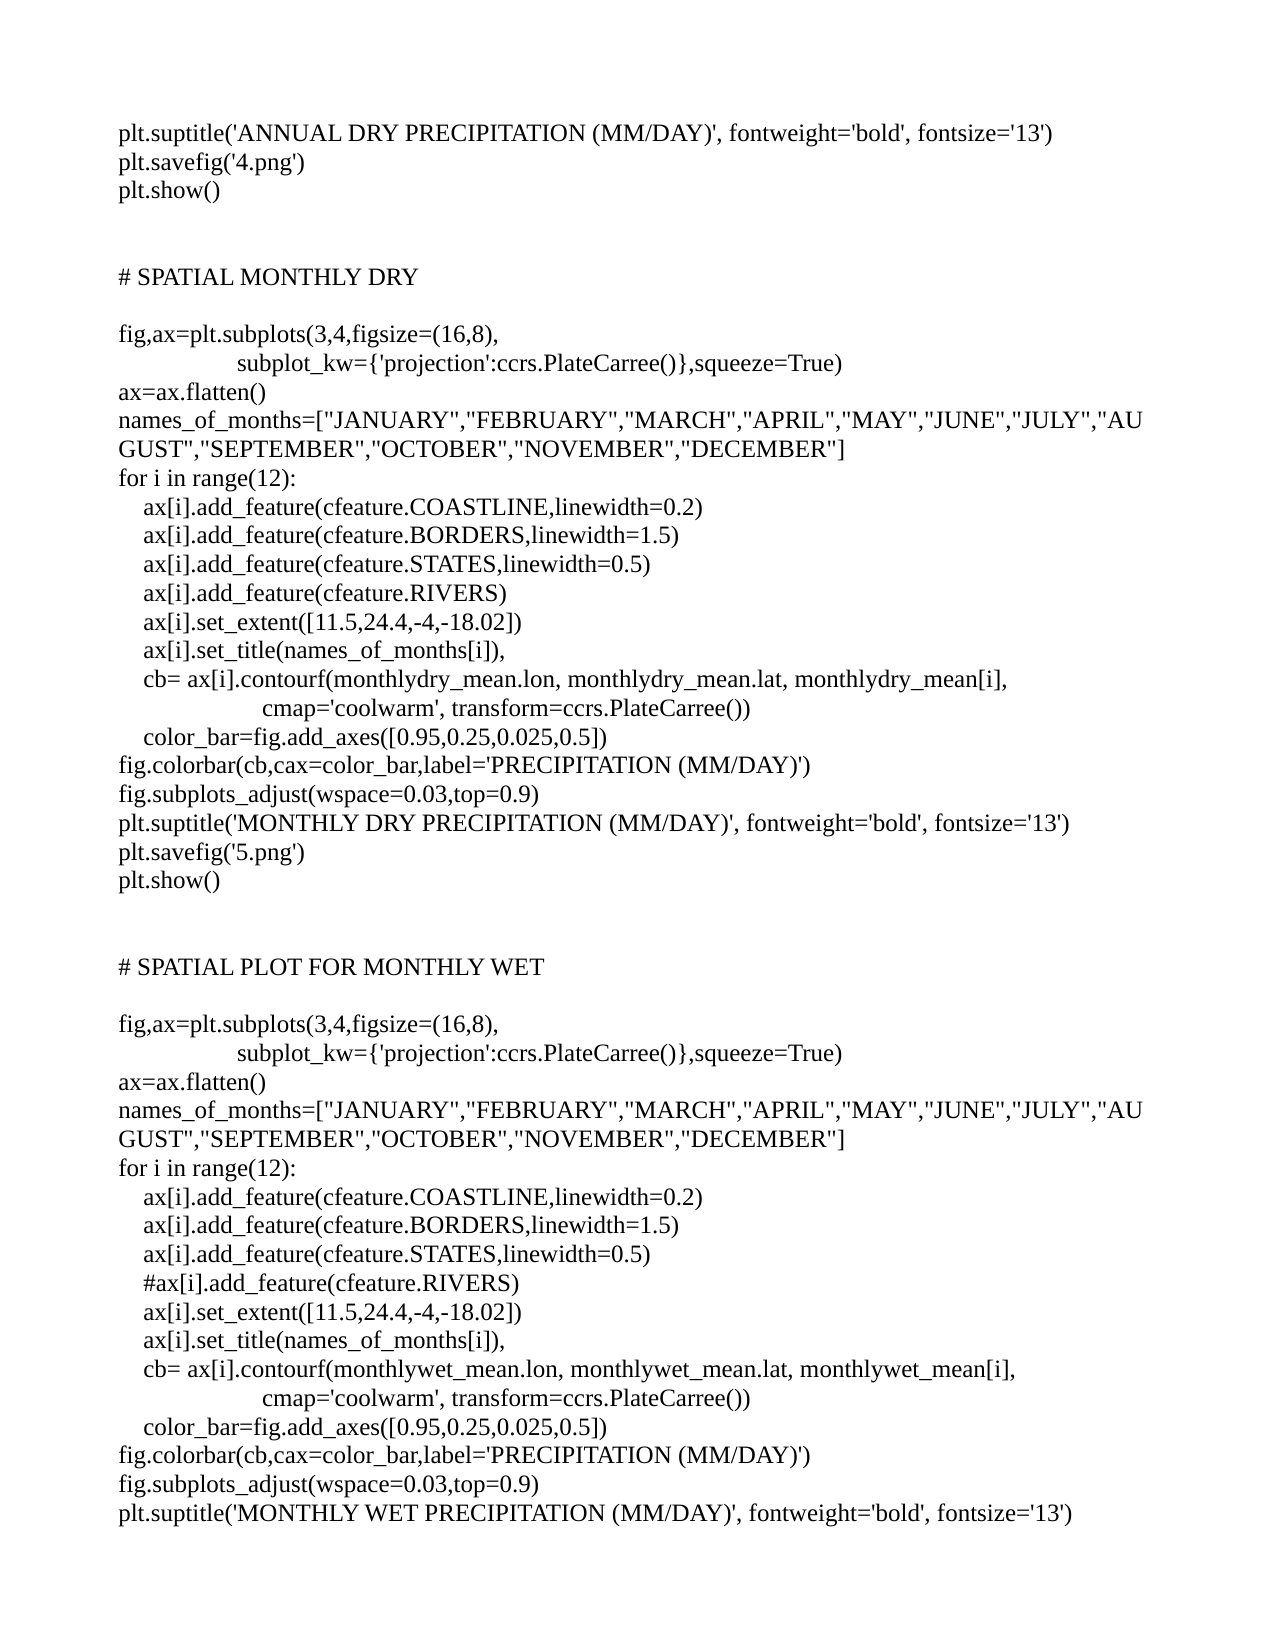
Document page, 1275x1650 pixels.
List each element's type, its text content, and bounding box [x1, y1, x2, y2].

text subplot_kw={'projection':ccrs.PlateCarree()},squeeze=True) [118, 348, 1157, 377]
text # SPATIAL MONTHLY DRY [118, 262, 1157, 291]
text for i in range(12): [118, 1153, 1157, 1182]
text cmap='coolwarm', transform=ccrs.PlateCarree()) [118, 1383, 1157, 1412]
text fig,ax=plt.subplots(3,4,figsize=(16,8), [118, 319, 1157, 348]
text ax[i].add_feature(cfeature.STATES,linewidth=0.5) [118, 1239, 1157, 1268]
text ax[i].set_extent([11.5,24.4,-4,-18.02]) [118, 607, 1157, 636]
text fig.colorbar(cb,cax=color_bar,label='PRECIPITATION (MM/DAY)') [118, 1441, 1157, 1469]
text ax[i].add_feature(cfeature.RIVERS) [118, 578, 1157, 607]
text ax[i].set_extent([11.5,24.4,-4,-18.02]) [118, 1297, 1157, 1326]
text ax=ax.flatten() [118, 1067, 1157, 1096]
text plt.show() [118, 866, 1157, 894]
text plt.suptitle('MONTHLY DRY PRECIPITATION (MM/DAY)', fontweight='bold', fontsize='13') [118, 808, 1157, 837]
text ax[i].set_title(names_of_months[i]), [118, 636, 1157, 664]
text ax[i].set_title(names_of_months[i]), [118, 1326, 1157, 1354]
text ax=ax.flatten() [118, 377, 1157, 406]
text fig.subplots_adjust(wspace=0.03,top=0.9) [118, 1469, 1157, 1498]
text names_of_months=["JANUARY","FEBRUARY","MARCH","APRIL","MAY","JUNE","JULY","AUGUST","SEPTEMBER","OCTOBER","NOVEMBER","DECEMBER"] [118, 406, 1157, 463]
text cmap='coolwarm', transform=ccrs.PlateCarree()) [118, 693, 1157, 722]
text cb= ax[i].contourf(monthlywet_mean.lon, monthlywet_mean.lat, monthlywet_mean[i], [118, 1354, 1157, 1383]
text ax[i].add_feature(cfeature.BORDERS,linewidth=1.5) [118, 521, 1157, 549]
text plt.show() [118, 176, 1157, 204]
text plt.savefig('5.png') [118, 837, 1157, 866]
text for i in range(12): [118, 463, 1157, 492]
text fig.subplots_adjust(wspace=0.03,top=0.9) [118, 779, 1157, 808]
text color_bar=fig.add_axes([0.95,0.25,0.025,0.5]) [118, 1412, 1157, 1441]
text subplot_kw={'projection':ccrs.PlateCarree()},squeeze=True) [118, 1038, 1157, 1067]
text ax[i].add_feature(cfeature.STATES,linewidth=0.5) [118, 549, 1157, 578]
text names_of_months=["JANUARY","FEBRUARY","MARCH","APRIL","MAY","JUNE","JULY","AUGUST","SEPTEMBER","OCTOBER","NOVEMBER","DECEMBER"] [118, 1096, 1157, 1153]
text #ax[i].add_feature(cfeature.RIVERS) [118, 1268, 1157, 1297]
text fig,ax=plt.subplots(3,4,figsize=(16,8), [118, 1009, 1157, 1038]
text # SPATIAL PLOT FOR MONTHLY WET [118, 952, 1157, 981]
text ax[i].add_feature(cfeature.COASTLINE,linewidth=0.2) [118, 1182, 1157, 1211]
text color_bar=fig.add_axes([0.95,0.25,0.025,0.5]) [118, 722, 1157, 751]
text plt.suptitle('ANNUAL DRY PRECIPITATION (MM/DAY)', fontweight='bold', fontsize='13') [118, 118, 1157, 147]
text fig.colorbar(cb,cax=color_bar,label='PRECIPITATION (MM/DAY)') [118, 751, 1157, 779]
text cb= ax[i].contourf(monthlydry_mean.lon, monthlydry_mean.lat, monthlydry_mean[i], [118, 664, 1157, 693]
text plt.savefig('4.png') [118, 147, 1157, 176]
text plt.suptitle('MONTHLY WET PRECIPITATION (MM/DAY)', fontweight='bold', fontsize='13') [118, 1498, 1157, 1527]
text ax[i].add_feature(cfeature.COASTLINE,linewidth=0.2) [118, 492, 1157, 521]
text ax[i].add_feature(cfeature.BORDERS,linewidth=1.5) [118, 1211, 1157, 1239]
